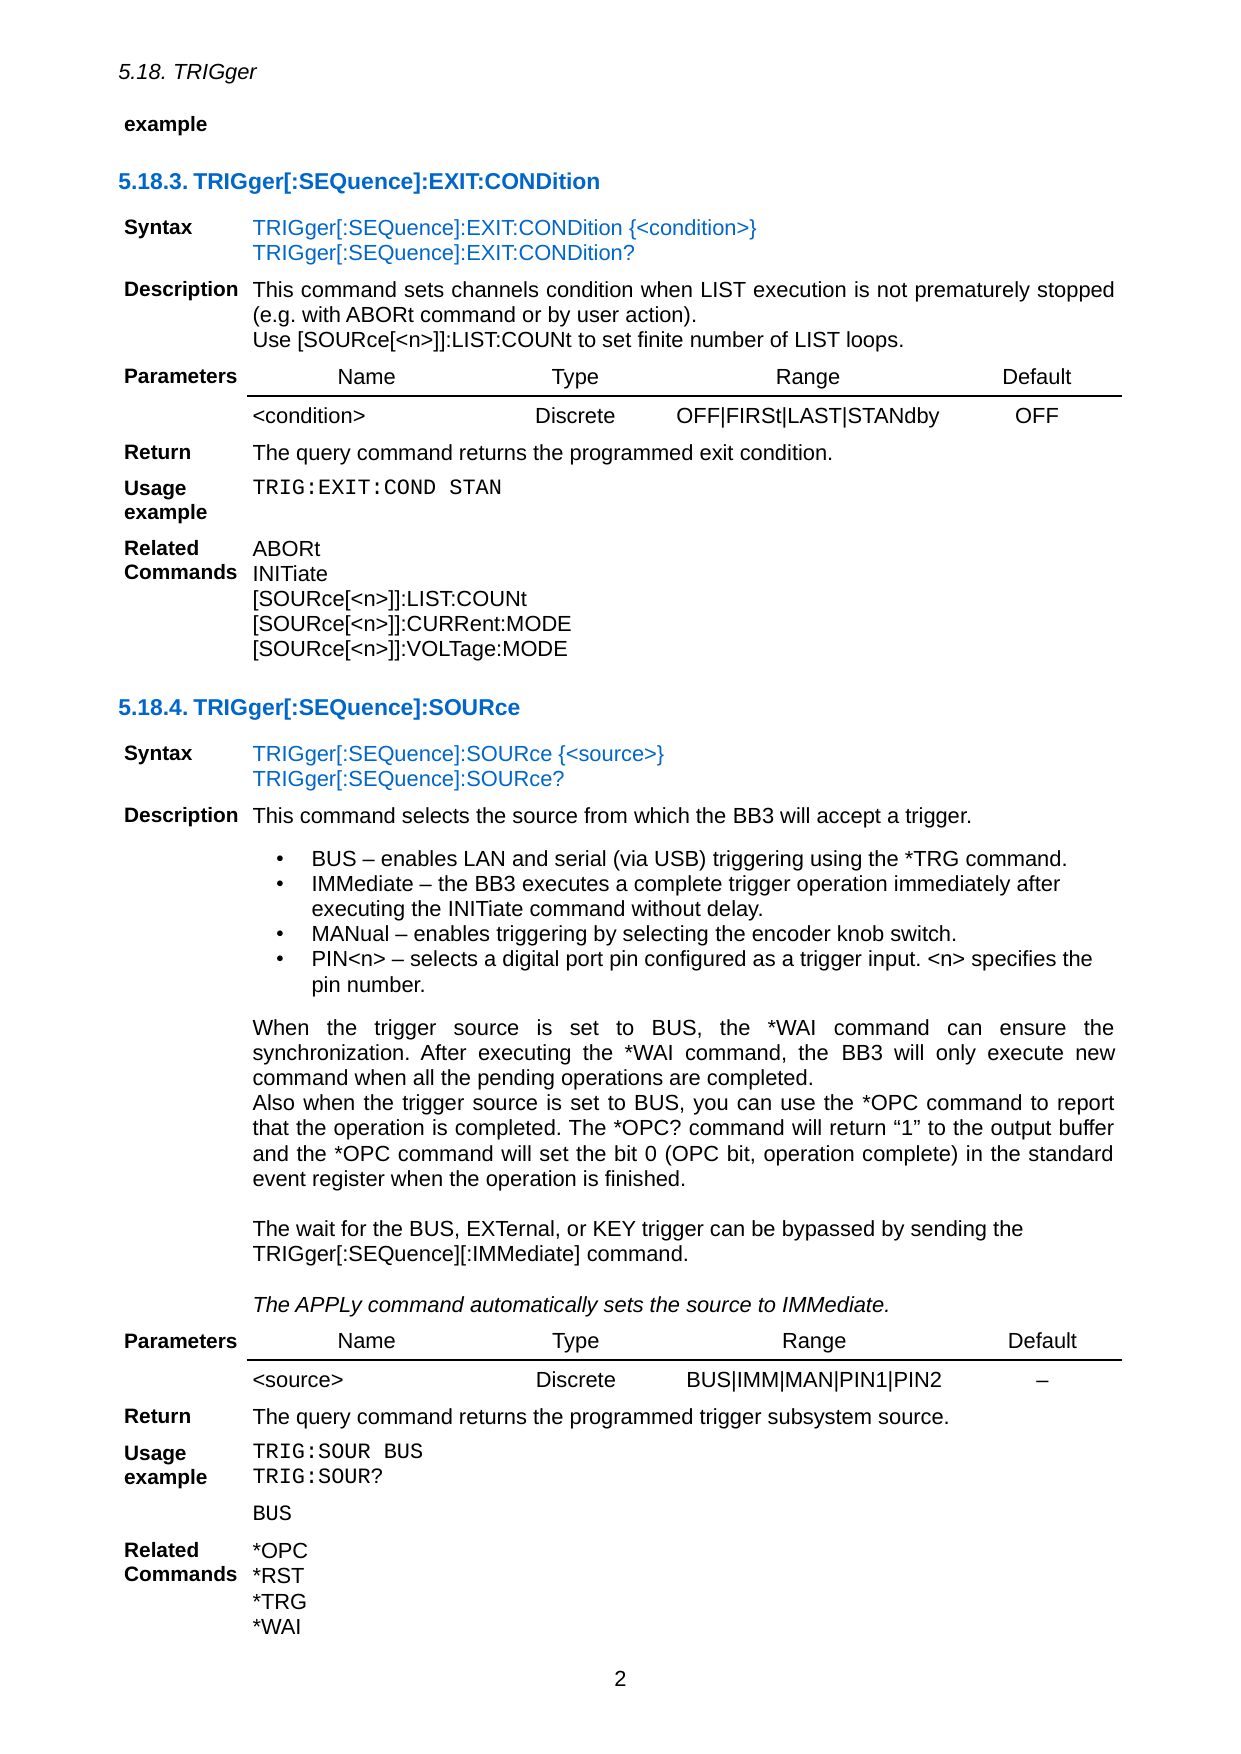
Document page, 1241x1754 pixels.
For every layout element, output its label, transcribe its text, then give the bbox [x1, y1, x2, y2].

table_cell Return [118, 1398, 247, 1435]
table_cell [118, 1359, 247, 1398]
table_cell example [118, 106, 247, 142]
table_cell Default [963, 1323, 1122, 1359]
table_cell This command sets channels condition when LIST execution is not prematurely stopped (e.g. with ABORt command or by user action). Use [SOURce[<n>]]:LIST:COUNt to set finite number of LIST loops. [247, 271, 1122, 358]
subtitle TRIGger[:SEQuence]:SOURce [118, 694, 1122, 720]
table_cell Description [118, 797, 247, 1323]
table_header Syntax [118, 735, 247, 797]
table_cell Parameters [118, 1323, 247, 1359]
table_cell TRIG:EXIT:COND STAN [247, 470, 1122, 530]
table_header TRIGger[:SEQuence]:EXIT:CONDition {<condition>} TRIGger[:SEQuence]:EXIT:CONDition? [247, 209, 1122, 271]
table_cell [247, 106, 1122, 142]
table_header Syntax [118, 209, 247, 271]
table_cell Discrete [486, 1361, 665, 1398]
table_cell [118, 395, 247, 434]
table_cell <condition> [247, 397, 486, 434]
table_header TRIGger[:SEQuence]:SOURce {<source>} TRIGger[:SEQuence]:SOURce? [247, 735, 1122, 797]
table_cell Related Commands [118, 530, 247, 667]
subtitle TRIGger[:SEQuence]:EXIT:CONDition [118, 168, 1122, 194]
table_cell BUS|IMM|MAN|PIN1|PIN2 [665, 1361, 963, 1398]
table_cell *OPC *RST *TRG *WAI [247, 1533, 1122, 1645]
table_cell Name [247, 1323, 486, 1359]
table_cell OFF [952, 397, 1122, 434]
table_cell Usage example [118, 1435, 247, 1532]
table_cell Default [952, 358, 1122, 395]
table_cell Related Commands [118, 1533, 247, 1645]
table_cell Type [486, 358, 664, 395]
table_cell Type [486, 1323, 665, 1359]
table_cell Return [118, 434, 247, 470]
table_cell Range [665, 1323, 963, 1359]
table_cell <source> [247, 1361, 486, 1398]
table_cell OFF|FIRSt|LAST|STANdby [664, 397, 952, 434]
table_cell Discrete [486, 397, 664, 434]
table_cell Usage example [118, 470, 247, 530]
table_cell Description [118, 271, 247, 358]
table_cell Range [664, 358, 952, 395]
table_cell Parameters [118, 358, 247, 395]
table_cell The query command returns the programmed trigger subsystem source. [247, 1398, 1122, 1435]
table_cell TRIG:SOUR BUS TRIG:SOUR? BUS [247, 1435, 1122, 1532]
table_cell The query command returns the programmed exit condition. [247, 434, 1122, 470]
table_cell This command selects the source from which the BB3 will accept a trigger. BUS – enables LAN and serial (via USB) triggering using the *TRG command. IMMediate – the BB3 executes a complete trigger operation immediately after executing the INITiate command without delay. MANual – enables triggering by selecting the encoder knob switch. PIN<n> – selects a digital port pin configured as a trigger input. <n> specifies the pin number. When the trigger source is set to BUS, the *WAI command can ensure the synchronization. After executing the *WAI command, the BB3 will only execute new command when all the pending operations are completed. Also when the trigger source is set to BUS, you can use the *OPC command to report that the operation is completed. The *OPC? command will return “1” to the output buffer and the *OPC command will set the bit 0 (OPC bit, operation complete) in the standard event register when the operation is finished. The wait for the BUS, EXTernal, or KEY trigger can be bypassed by sending the TRIGger[:SEQuence][:IMMediate] command. The APPLy command automatically sets the source to IMMediate. [247, 797, 1122, 1323]
table_cell ABORt INITiate [SOURce[<n>]]:LIST:COUNt [SOURce[<n>]]:CURRent:MODE [SOURce[<n>]]:VOLTage:MODE [247, 530, 1122, 667]
table_cell Name [247, 358, 486, 395]
table_cell – [963, 1361, 1122, 1398]
